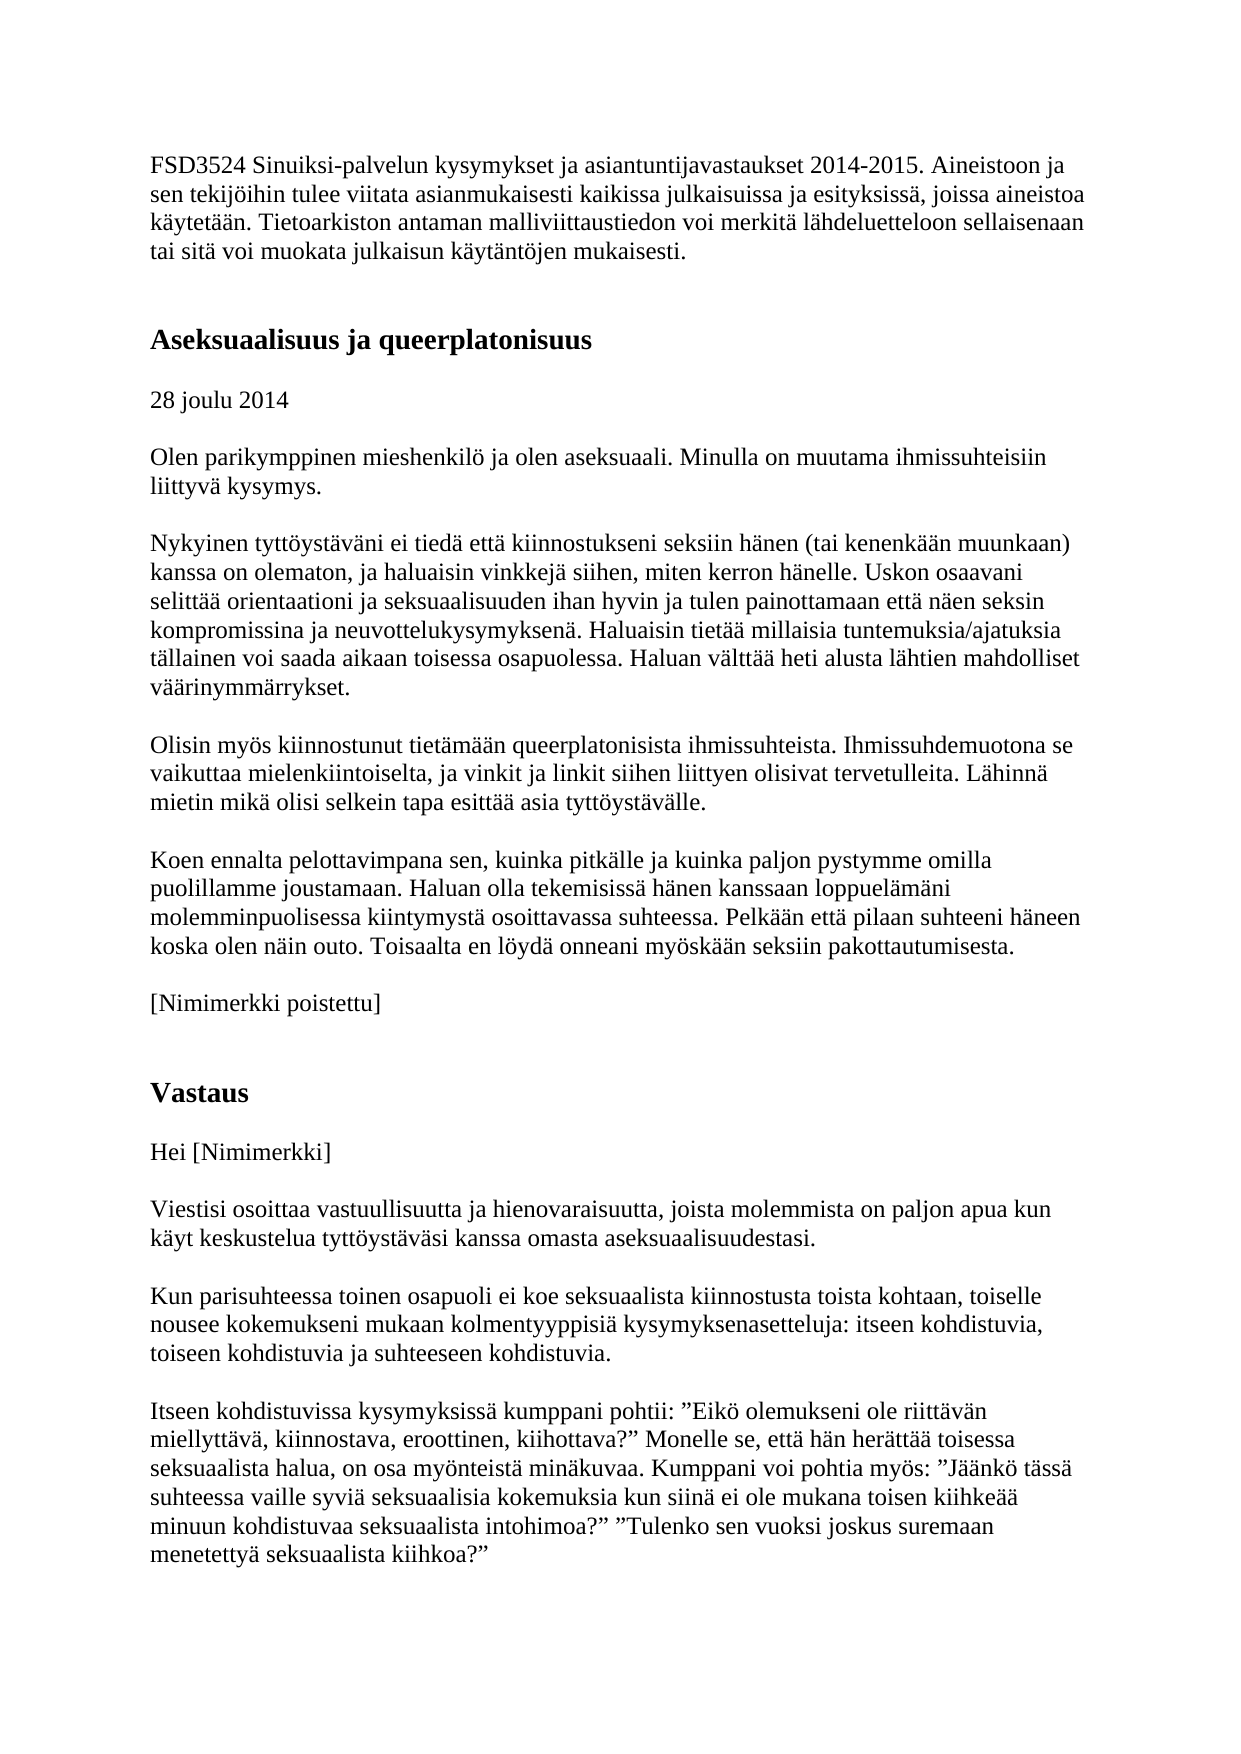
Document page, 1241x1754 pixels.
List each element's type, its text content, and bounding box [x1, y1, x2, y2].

text Olen parikymppinen mieshenkilö ja olen aseksuaali. Minulla on muutama ihmissuhteisiin liittyvä kysymys. Nykyinen tyttöystäväni ei tiedä että kiinnostukseni seksiin hänen (tai kenenkään muunkaan) kanssa on olematon, ja haluaisin vinkkejä siihen, miten kerron hänelle. Uskon osaavani selittää orientaationi ja seksuaalisuuden ihan hyvin ja tulen painottamaan että näen seksin kompromissina ja neuvottelukysymyksenä. Haluaisin tietää millaisia tuntemuksia/ajatuksia tällainen voi saada aikaan toisessa osapuolessa. Haluan välttää heti alusta lähtien mahdolliset väärinymmärrykset. Olisin myös kiinnostunut tietämään queerplatonisista ihmissuhteista. Ihmissuhdemuotona se vaikuttaa mielenkiintoiselta, ja vinkit ja linkit siihen liittyen olisivat tervetulleita. Lähinnä mietin mikä olisi selkein tapa esittää asia tyttöystävälle. Koen ennalta pelottavimpana sen, kuinka pitkälle ja kuinka paljon pystymme omilla puolillamme joustamaan. Haluan olla tekemisissä hänen kanssaan loppuelämäni molemminpuolisessa kiintymystä osoittavassa suhteessa. Pelkään että pilaan suhteeni häneen koska olen näin outo. Toisaalta en löydä onneani myöskään seksiin pakottautumisesta. [150, 442, 1090, 960]
text Viestisi osoittaa vastuullisuutta ja hienovaraisuutta, joista molemmista on paljon apua kun käyt keskustelua tyttöystäväsi kanssa omasta aseksuaalisuudestasi. Kun parisuhteessa toinen osapuoli ei koe seksuaalista kiinnostusta toista kohtaan, toiselle nousee kokemukseni mukaan kolmentyyppisiä kysymyksenasetteluja: itseen kohdistuvia, toiseen kohdistuvia ja suhteeseen kohdistuvia. Itseen kohdistuvissa kysymyksissä kumppani pohtii: ”Eikö olemukseni ole riittävän miellyttävä, kiinnostava, eroottinen, kiihottava?” Monelle se, että hän herättää toisessa seksuaalista halua, on osa myönteistä minäkuvaa. Kumppani voi pohtia myös: ”Jäänkö tässä suhteessa vaille syviä seksuaalisia kokemuksia kun siinä ei ole mukana toisen kiihkeää minuun kohdistuvaa seksuaalista intohimoa?” ”Tulenko sen vuoksi joskus suremaan menetettyä seksuaalista kiihkoa?” [150, 1166, 1090, 1597]
text Aseksuaalisuus ja queerplatonisuus [150, 322, 1090, 356]
text FSD3524 Sinuiksi-palvelun kysymykset ja asiantuntijavastaukset 2014-2015. Aineistoon ja sen tekijöihin tulee viitata asianmukaisesti kaikissa julkaisuissa ja esityksissä, joissa aineistoa käytetään. Tietoarkiston antaman malliviittaustiedon voi merkitä lähdeluetteloon sellaisenaan tai sitä voi muokata julkaisun käytäntöjen mukaisesti. [150, 150, 1090, 265]
text [Nimimerkki poistettu] [150, 988, 1090, 1017]
text Hei [Nimimerkki] [150, 1137, 1090, 1166]
text 28 joulu 2014 [150, 385, 1090, 413]
text Vastaus [150, 1075, 1090, 1108]
